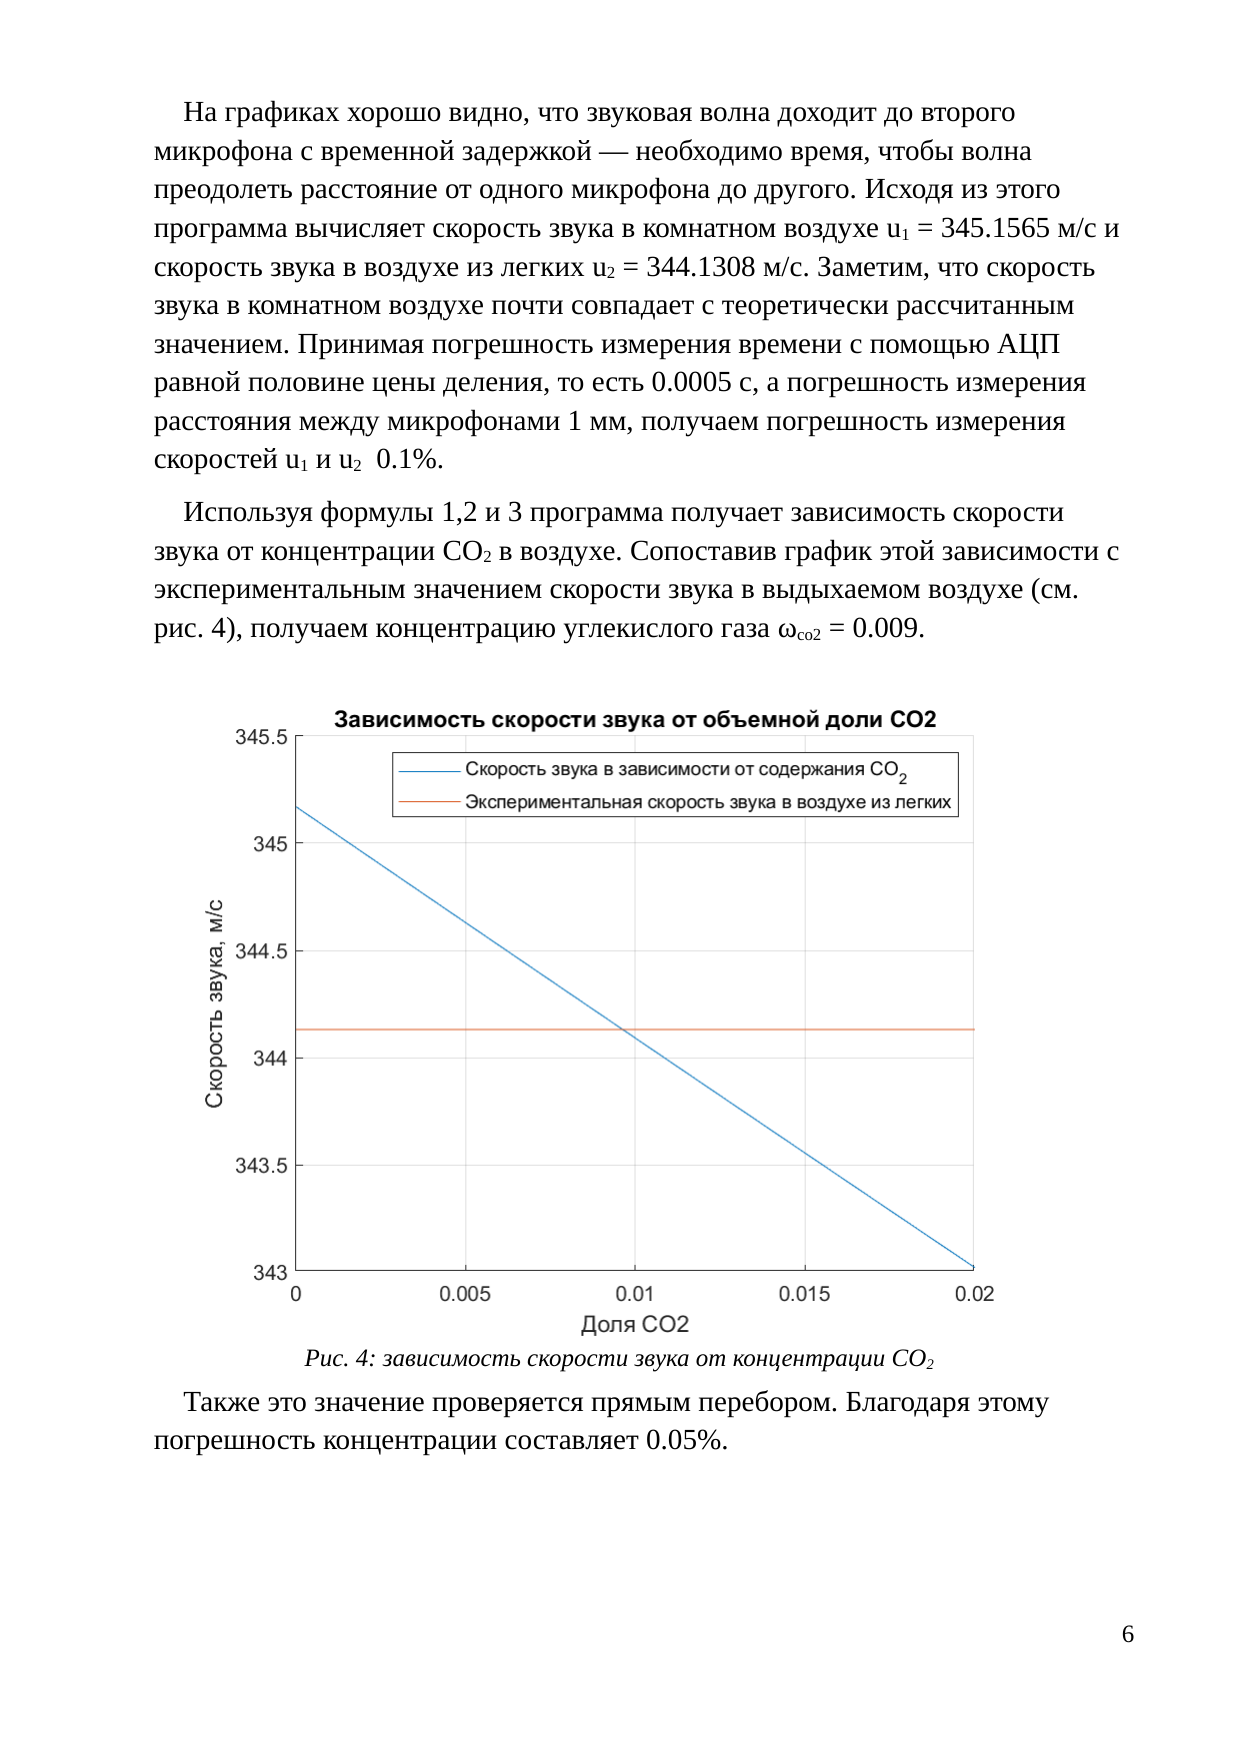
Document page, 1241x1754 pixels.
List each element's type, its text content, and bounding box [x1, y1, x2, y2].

text Рис. 4: зависимость скорости звука от концентрации CO2 [183, 1344, 1058, 1372]
picture [182, 687, 1058, 1344]
text Также это значение проверяется прямым перебором. Благодаря этому погрешность концентрации составляет 0.05%. [153, 1384, 1134, 1456]
text Используя формулы 1,2 и 3 программа получает зависимость скорости звука от концентрации CO2 в воздухе. Сопоставив график этой зависимости с экспериментальным значением скорости звука в выдыхаемом воздухе (см. рис. 4), получаем концентрацию углекислого газа ωco2 = 0.009. [153, 494, 1134, 644]
text На графиках хорошо видно, что звуковая волна доходит до второго микрофона с временной задержкой — необходимо время, чтобы волна преодолеть расстояние от одного микрофона до другого. Исходя из этого программа вычисляет скорость звука в комнатном воздухе u1 = 345.1565 м/с и скорость звука в воздухе из легких u2 = 344.1308 м/с. Заметим, что скорость звука в комнатном воздухе почти совпадает с теоретически рассчитанным значением. Принимая погрешность измерения времени с помощью АЦП равной половине цены деления, то есть 0.0005 с, а погрешность измерения расстояния между микрофонами 1 мм, получаем погрешность измерения скоростей u1 и u2 0.1%. [153, 94, 1134, 475]
